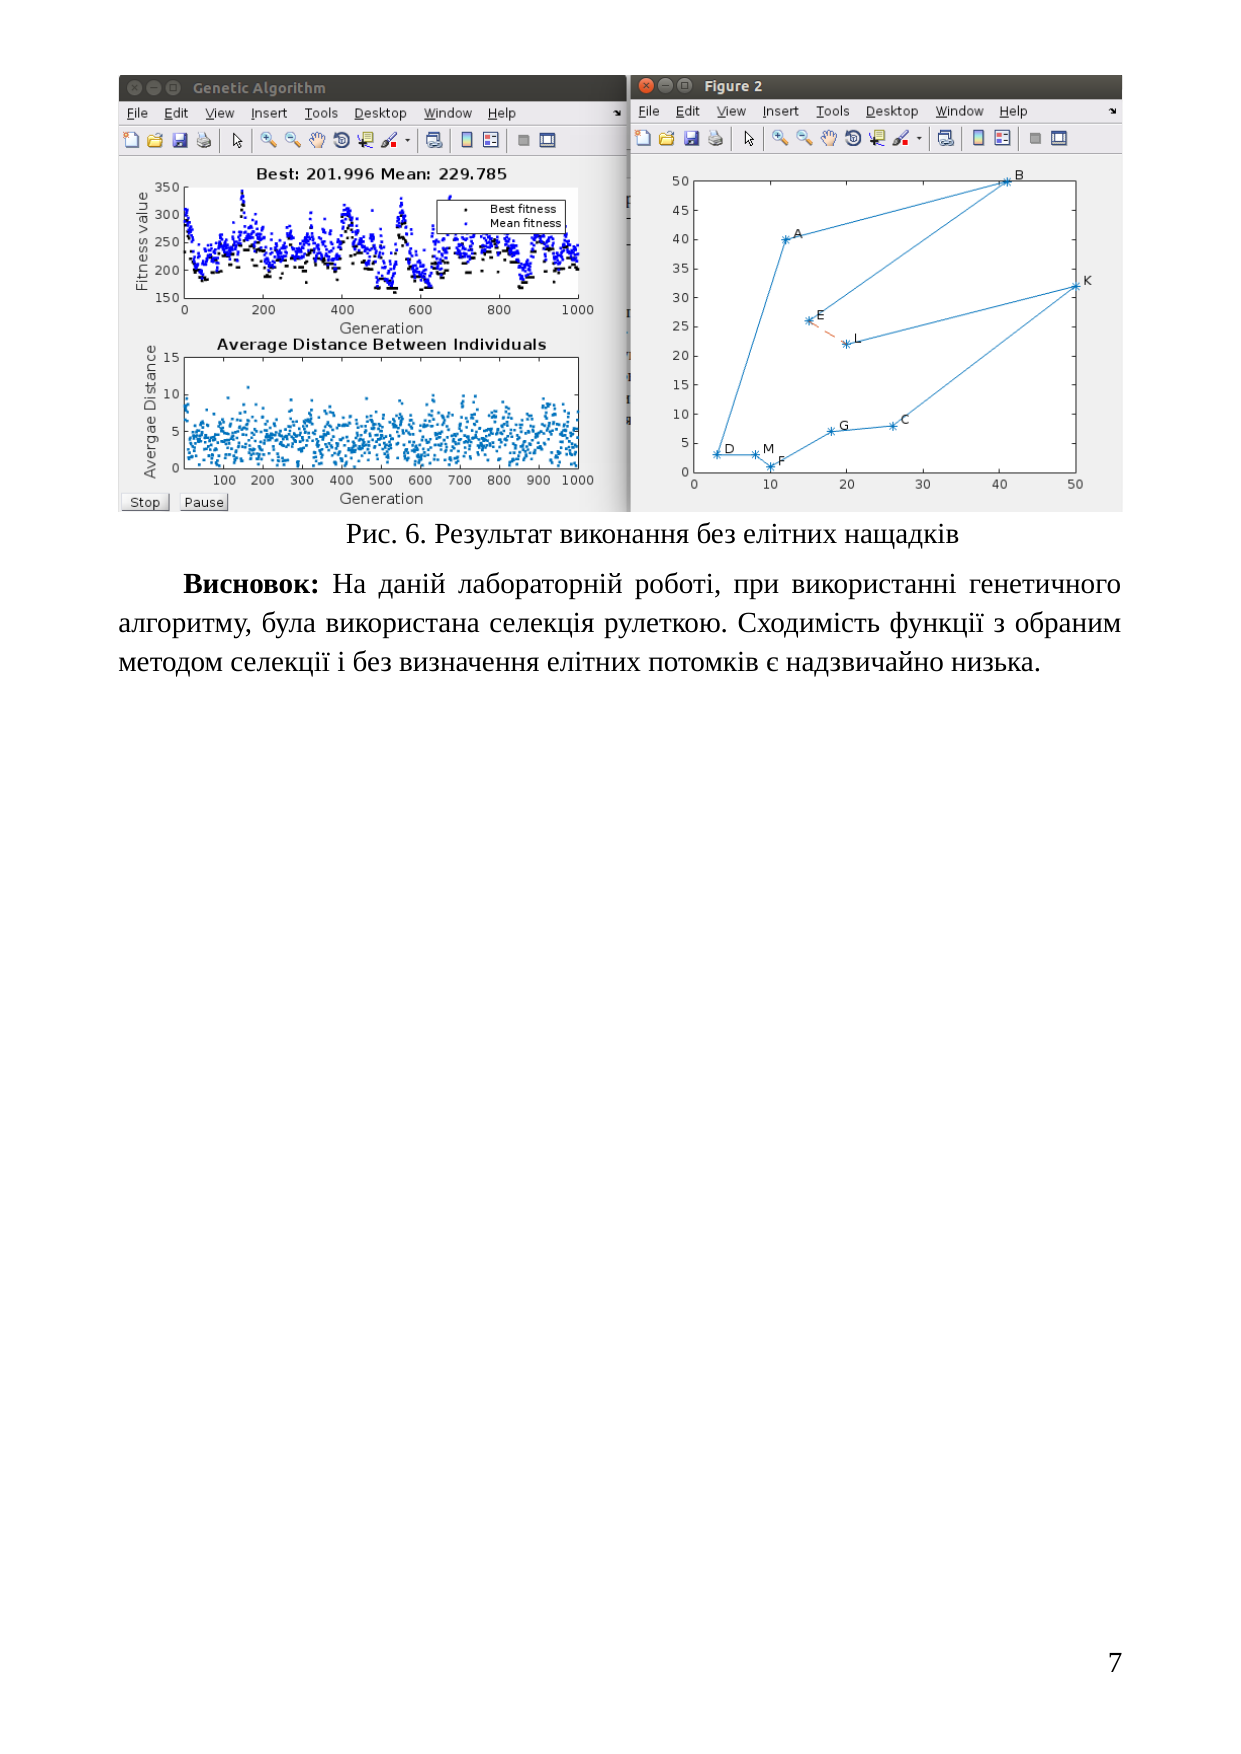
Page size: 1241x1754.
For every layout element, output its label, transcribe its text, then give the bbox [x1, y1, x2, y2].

text Висновок: На даній лабораторній роботі, при використанні генетичного алгоритму, була використана селекція рулеткою. Сходимість функції з обраним методом селекції і без визначення елітних потомків є надзвичайно низька. [118, 567, 1122, 677]
text Рис. 6. Результат виконання без елітних нащадків [118, 516, 1122, 550]
